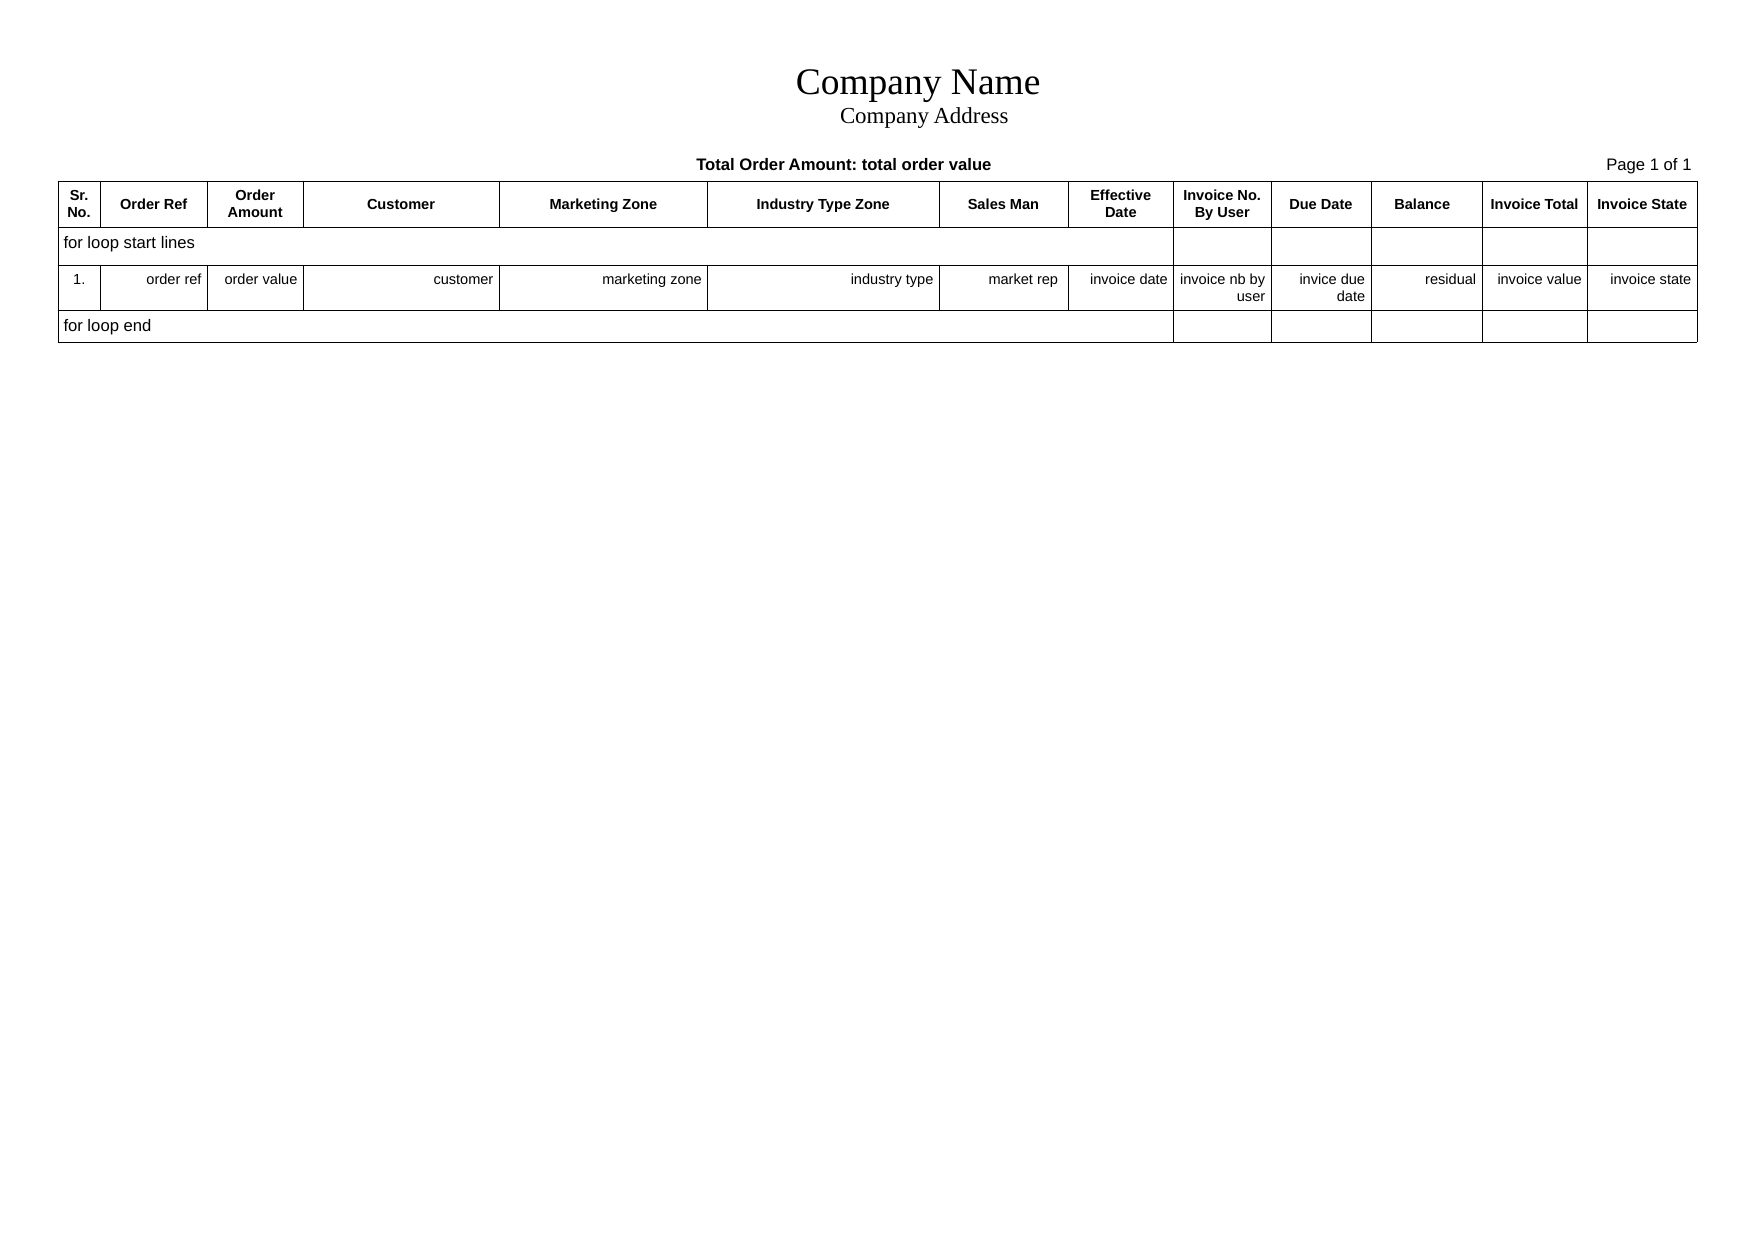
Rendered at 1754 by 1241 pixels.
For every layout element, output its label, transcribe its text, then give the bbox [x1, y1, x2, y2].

table_cell Sales Man [940, 182, 1068, 227]
table_cell Invoice No. By User [1174, 182, 1271, 227]
table_cell [1174, 228, 1271, 265]
table_cell [1372, 228, 1482, 265]
table_cell [1588, 311, 1697, 342]
table_cell Marketing Zone [500, 182, 707, 227]
table_cell [1588, 228, 1697, 265]
table_cell [1483, 311, 1587, 342]
table_cell Order Amount [208, 182, 303, 227]
table_cell invoice value [1483, 266, 1587, 310]
table_cell [1174, 311, 1271, 342]
table_cell for loop start lines [59, 228, 1173, 265]
table_cell order ref [101, 266, 207, 310]
table_cell Invoice State [1588, 182, 1697, 227]
table_cell invoice nb by user [1174, 266, 1271, 310]
table_cell Effective Date [1069, 182, 1173, 227]
table_cell 1. [59, 266, 100, 310]
table_cell marketing zone [500, 266, 707, 310]
table_header [58, 149, 100, 181]
table_cell invoice state [1588, 266, 1697, 310]
table_cell Industry Type Zone [708, 182, 939, 227]
table_cell Customer [304, 182, 499, 227]
table_cell order value [208, 266, 303, 310]
table_cell [1483, 228, 1587, 265]
table_cell customer [304, 266, 499, 310]
table_cell [1272, 311, 1371, 342]
table_cell residual [1372, 266, 1482, 310]
table_cell industry type [708, 266, 939, 310]
table_header Total Order Amount: total order value [100, 149, 1587, 181]
table_cell Invoice Total [1483, 182, 1587, 227]
table_cell Balance [1372, 182, 1482, 227]
table_cell invice due date [1272, 266, 1371, 310]
table_cell market rep [940, 266, 1068, 310]
table_cell [1372, 311, 1482, 342]
table_cell Order Ref [101, 182, 207, 227]
table_cell [1272, 228, 1371, 265]
table_cell Sr. No. [59, 182, 100, 227]
table_header Page 1 of 1 [1587, 149, 1697, 181]
table_cell Due Date [1272, 182, 1371, 227]
table_cell for loop end [59, 311, 1173, 342]
table_cell invoice date [1069, 266, 1173, 310]
